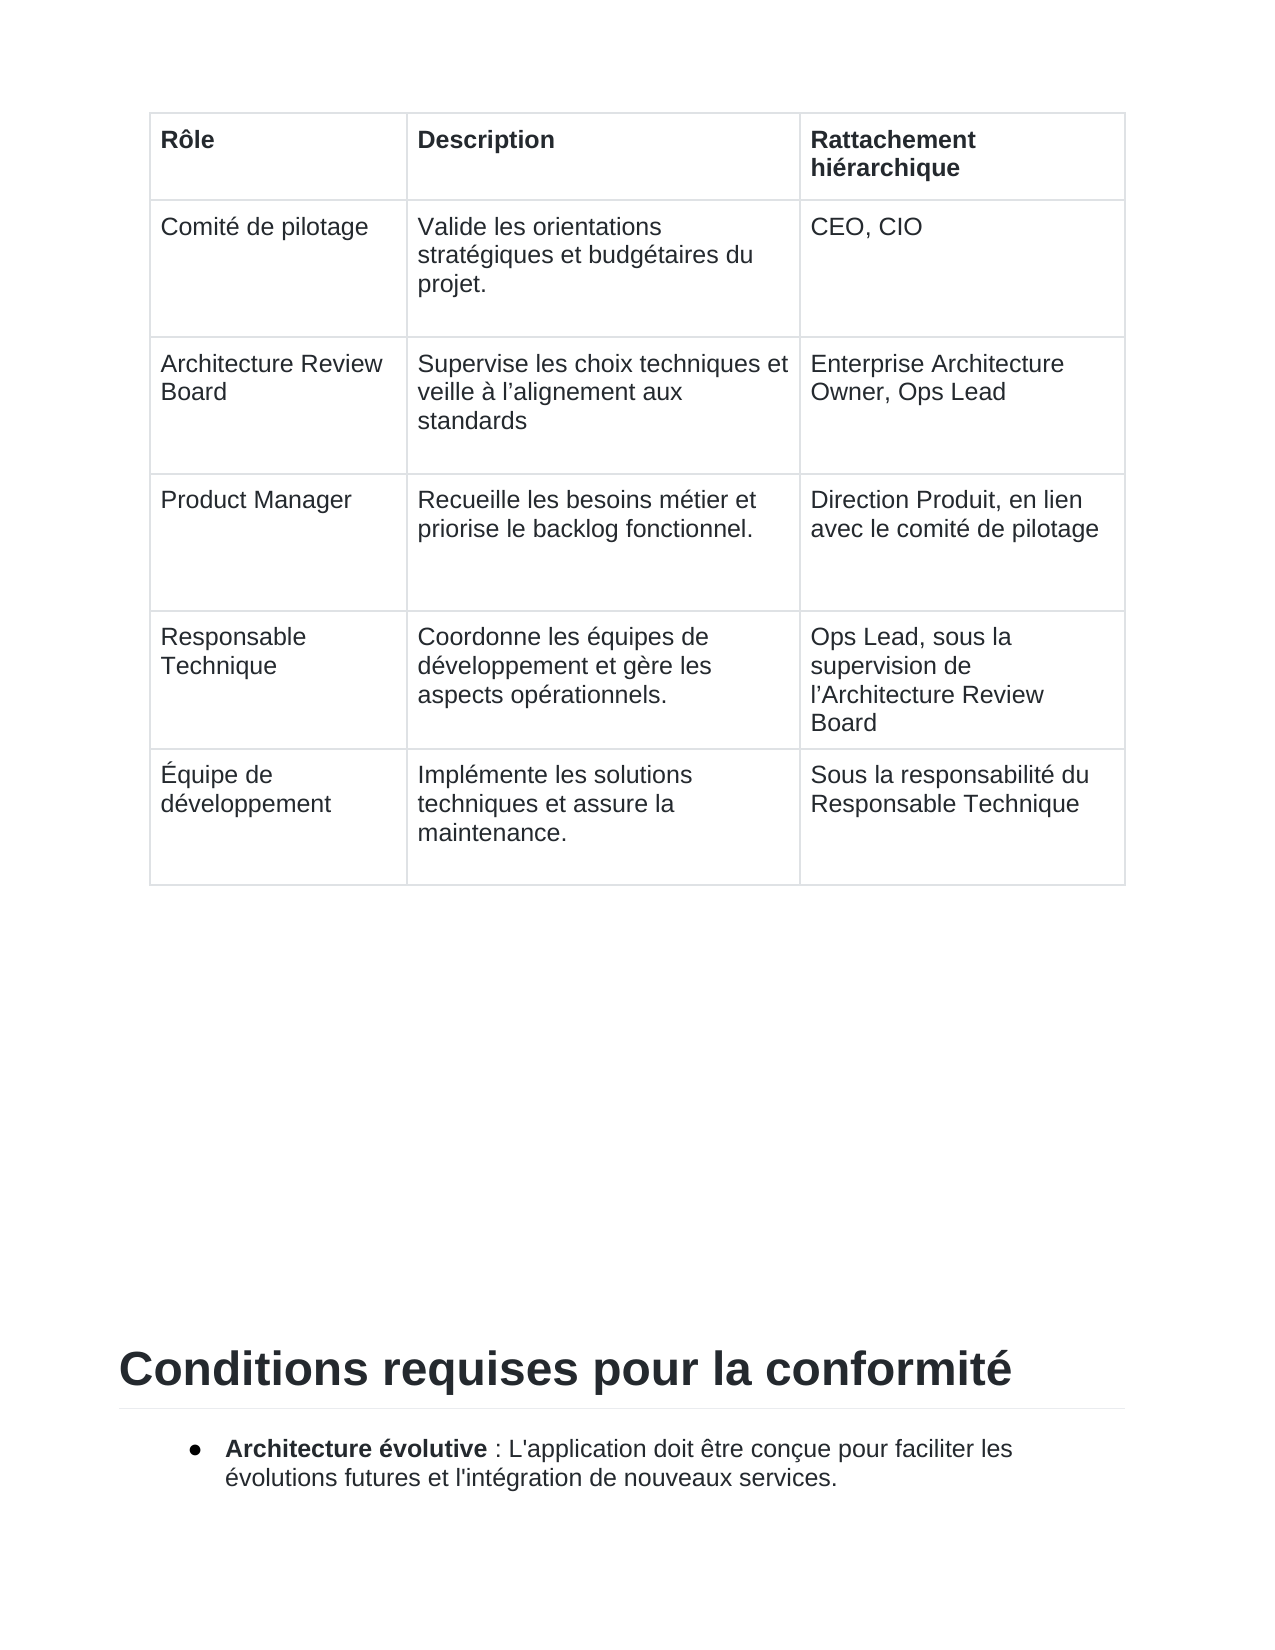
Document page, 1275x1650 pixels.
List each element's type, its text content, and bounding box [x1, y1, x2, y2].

table_cell Architecture Review Board [151, 338, 406, 473]
table_cell Équipe de développement [151, 750, 406, 884]
table_header Rattachement hiérarchique [801, 114, 1124, 199]
table_cell Direction Produit, en lien avec le comité de pilotage [801, 475, 1124, 609]
table_cell Ops Lead, sous la supervision de l’Architecture Review Board [801, 612, 1124, 747]
table_cell Recueille les besoins métier et priorise le backlog fonctionnel. [408, 475, 799, 609]
table_header Rôle [151, 114, 406, 199]
table_cell Valide les orientations stratégiques et budgétaires du projet. [408, 201, 799, 336]
table_cell Enterprise Architecture Owner, Ops Lead [801, 338, 1124, 473]
table_header Description [408, 114, 799, 199]
list Architecture évolutive : L'application doit être conçue pour faciliter les évolutions futures et l'intégration de nouveaux services. [187, 1434, 1125, 1518]
table_cell Coordonne les équipes de développement et gère les aspects opérationnels. [408, 612, 799, 747]
table_cell Responsable Technique [151, 612, 406, 747]
table_cell Product Manager [151, 475, 406, 609]
table_cell Supervise les choix techniques et veille à l’alignement aux standards [408, 338, 799, 473]
table_cell CEO, CIO [801, 201, 1124, 336]
table_cell Sous la responsabilité du Responsable Technique [801, 750, 1124, 884]
subtitle Conditions requises pour la conformité [119, 1340, 1125, 1408]
table_cell Comité de pilotage [151, 201, 406, 336]
table_cell Implémente les solutions techniques et assure la maintenance. [408, 750, 799, 884]
